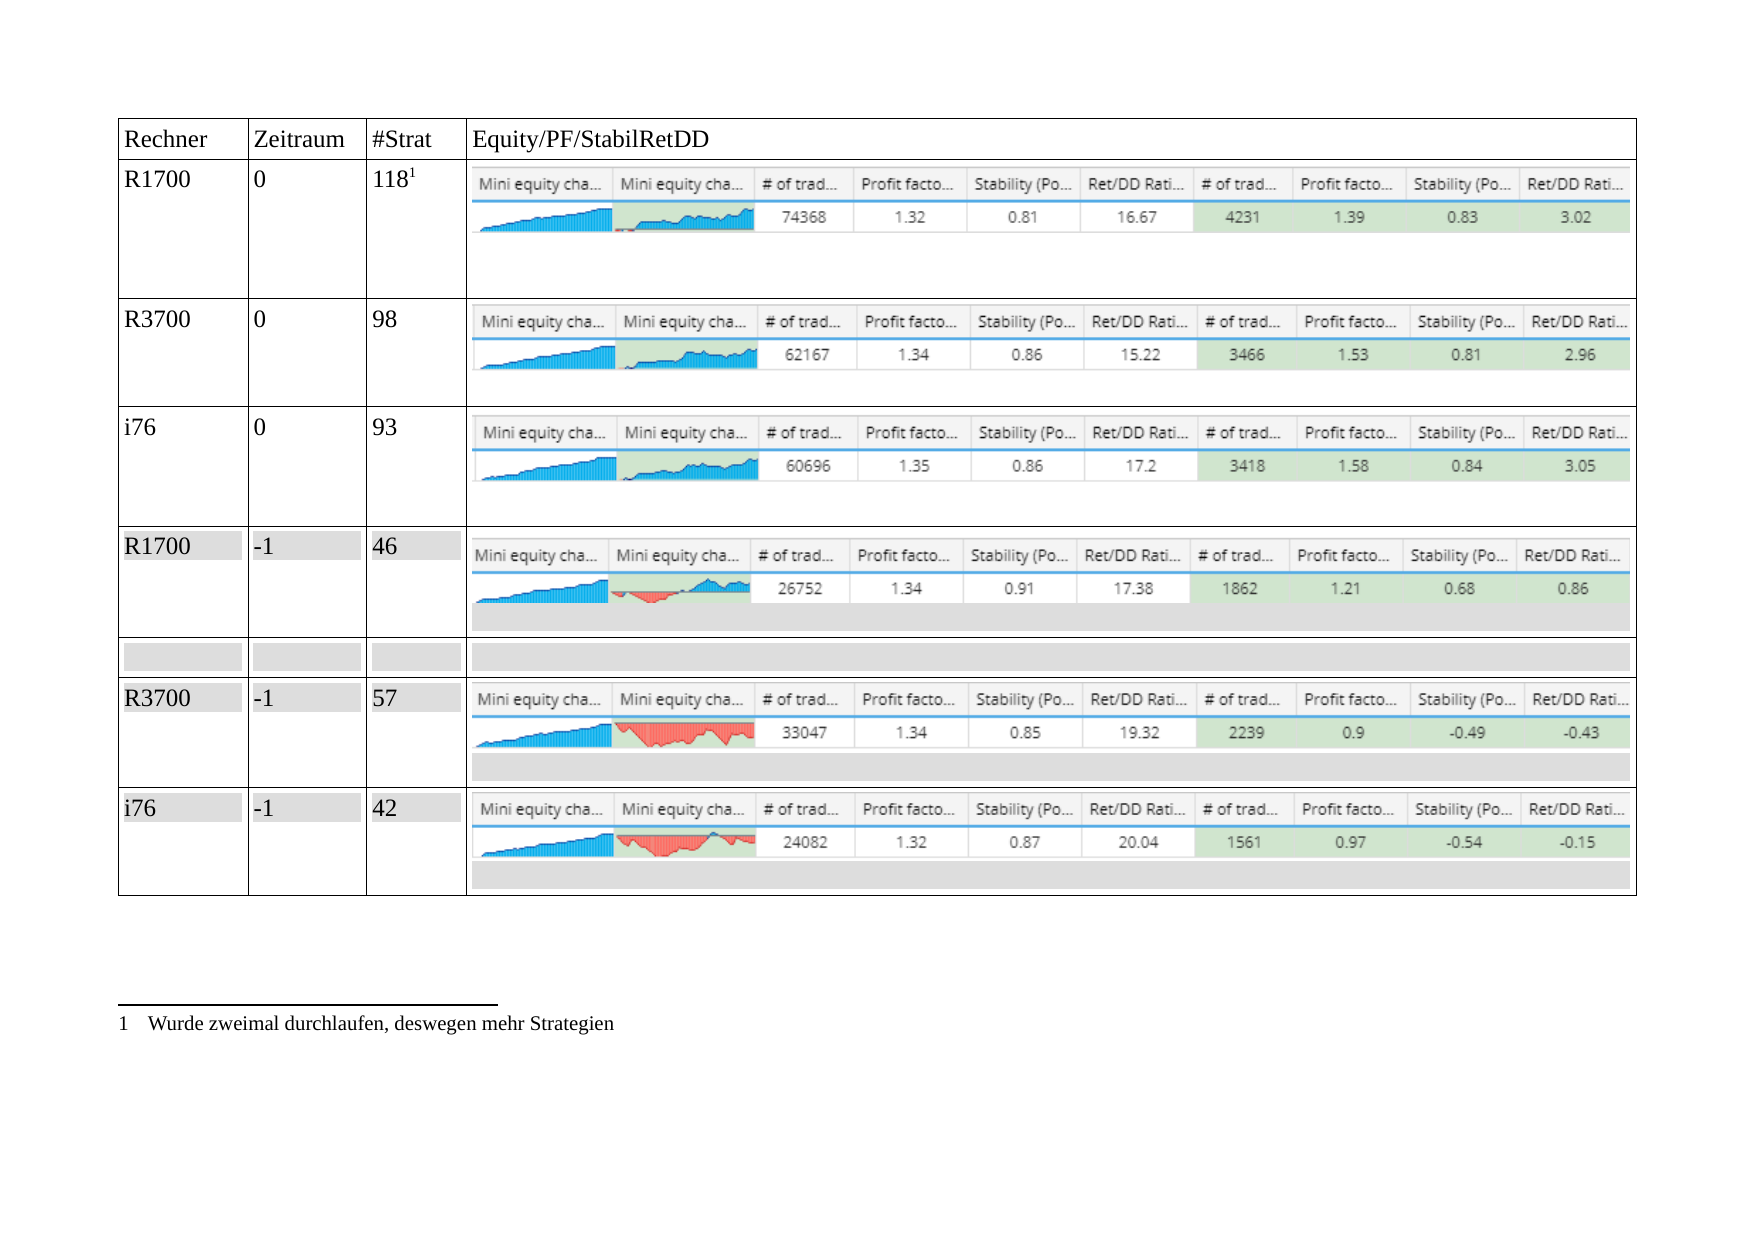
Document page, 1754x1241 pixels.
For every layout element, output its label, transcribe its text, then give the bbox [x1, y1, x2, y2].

table_cell [249, 638, 366, 677]
table_cell i76 [119, 407, 248, 526]
table_cell [467, 160, 1636, 298]
table_cell 0 [249, 407, 366, 526]
table_cell 0 [249, 160, 366, 298]
table_cell [467, 678, 1636, 787]
table_cell [119, 638, 248, 677]
table_cell 0 [249, 299, 366, 406]
picture [472, 682, 1630, 753]
table_cell 98 [367, 299, 466, 406]
table_cell 93 [367, 407, 466, 526]
table_cell 46 [367, 527, 466, 637]
picture [472, 164, 1630, 233]
table_cell -1 [249, 678, 366, 787]
table_cell i76 [119, 788, 248, 895]
table_header #Strat [367, 119, 466, 158]
table_cell R3700 [119, 678, 248, 787]
table_cell [367, 638, 466, 677]
table_cell -1 [249, 788, 366, 895]
table_header Equity/PF/StabilRetDD [467, 119, 1636, 158]
table_cell [467, 527, 1636, 637]
table_cell [467, 788, 1636, 895]
table_cell R3700 [119, 299, 248, 406]
table_cell [467, 407, 1636, 526]
table_cell -1 [249, 527, 366, 637]
table_cell 42 [367, 788, 466, 895]
table_cell [467, 638, 1636, 677]
table_cell 57 [367, 678, 466, 787]
picture [472, 531, 1630, 603]
table_cell [467, 299, 1636, 406]
picture [472, 792, 1630, 861]
table_header Rechner [119, 119, 248, 158]
picture [472, 412, 1630, 492]
table_cell R1700 [119, 160, 248, 298]
table_cell 118 [367, 160, 466, 298]
table_cell R1700 [119, 527, 248, 637]
table_header Zeitraum [249, 119, 366, 158]
picture [472, 303, 1630, 372]
